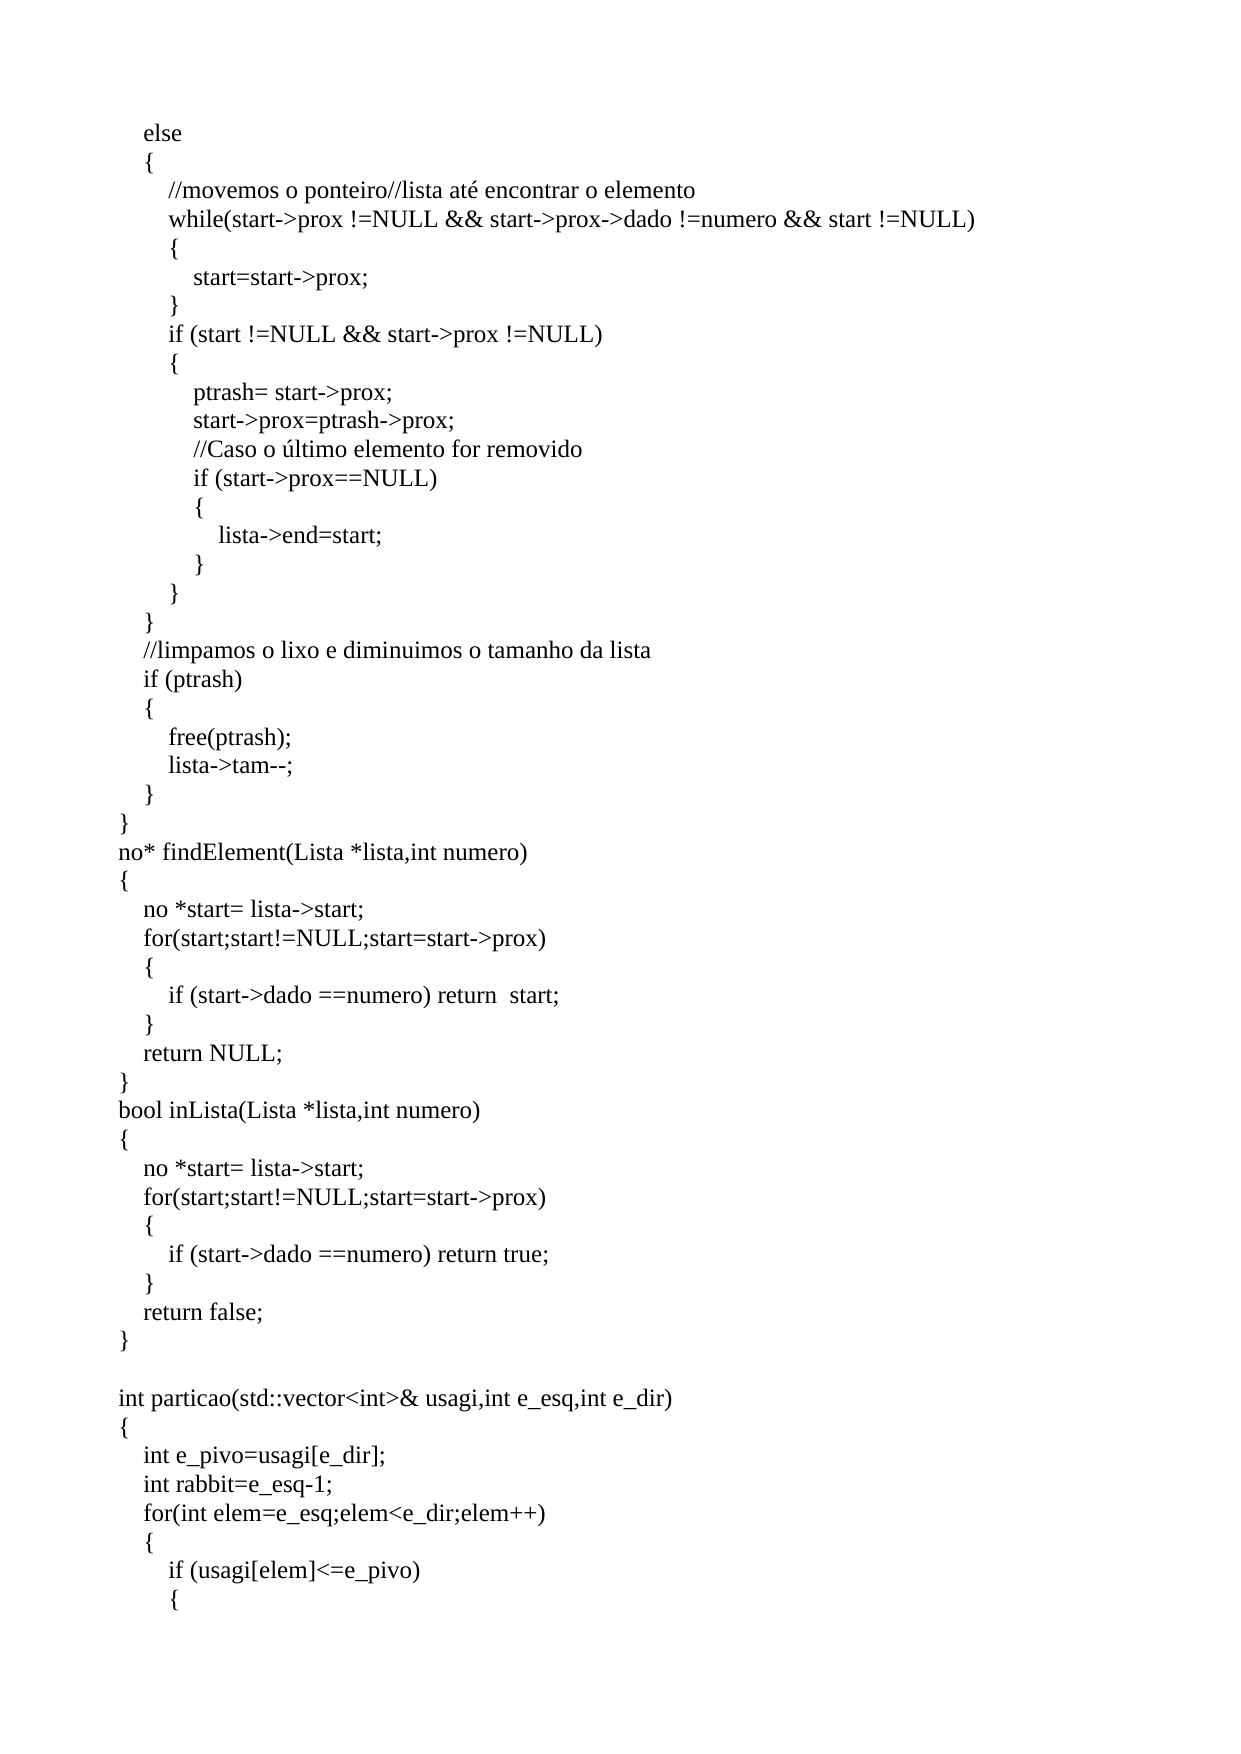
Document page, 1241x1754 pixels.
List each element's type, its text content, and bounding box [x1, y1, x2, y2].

text if (start !=NULL && start->prox !=NULL) [118, 319, 1122, 348]
text return false; [118, 1297, 1122, 1326]
text lista->tam--; [118, 751, 1122, 779]
text { [118, 233, 1122, 262]
text int particao(std::vector<int>& usagi,int e_esq,int e_dir) [118, 1383, 1122, 1412]
text { [118, 348, 1122, 377]
text free(ptrash); [118, 722, 1122, 751]
text { [118, 492, 1122, 521]
text { [118, 952, 1122, 981]
text if (start->prox==NULL) [118, 463, 1122, 492]
text ptrash= start->prox; [118, 377, 1122, 406]
text for(int elem=e_esq;elem<e_dir;elem++) [118, 1498, 1122, 1527]
text { [118, 1412, 1122, 1441]
text if (ptrash) [118, 664, 1122, 693]
text int e_pivo=usagi[e_dir]; [118, 1441, 1122, 1469]
text { [118, 693, 1122, 722]
text } [118, 779, 1122, 808]
text } [118, 291, 1122, 319]
text { [118, 1584, 1122, 1613]
text no* findElement(Lista *lista,int numero) [118, 837, 1122, 866]
text } [118, 549, 1122, 578]
text } [118, 1009, 1122, 1038]
text for(start;start!=NULL;start=start->prox) [118, 1182, 1122, 1211]
text } [118, 1268, 1122, 1297]
text } [118, 607, 1122, 636]
text { [118, 866, 1122, 894]
text start=start->prox; [118, 262, 1122, 291]
text { [118, 1527, 1122, 1556]
text { [118, 147, 1122, 176]
text //limpamos o lixo e diminuimos o tamanho da lista [118, 636, 1122, 664]
text if (start->dado ==numero) return start; [118, 981, 1122, 1009]
text { [118, 1211, 1122, 1239]
text //Caso o último elemento for removido [118, 434, 1122, 463]
text } [118, 808, 1122, 837]
text } [118, 1326, 1122, 1354]
text lista->end=start; [118, 521, 1122, 549]
text bool inLista(Lista *lista,int numero) [118, 1096, 1122, 1124]
text start->prox=ptrash->prox; [118, 406, 1122, 434]
text return NULL; [118, 1038, 1122, 1067]
text //movemos o ponteiro//lista até encontrar o elemento [118, 176, 1122, 204]
text else [118, 118, 1122, 147]
text no *start= lista->start; [118, 1153, 1122, 1182]
text no *start= lista->start; [118, 894, 1122, 923]
text int rabbit=e_esq-1; [118, 1469, 1122, 1498]
text for(start;start!=NULL;start=start->prox) [118, 923, 1122, 952]
text while(start->prox !=NULL && start->prox->dado !=numero && start !=NULL) [118, 204, 1122, 233]
text } [118, 578, 1122, 607]
text if (usagi[elem]<=e_pivo) [118, 1556, 1122, 1584]
text } [118, 1067, 1122, 1096]
text { [118, 1124, 1122, 1153]
text if (start->dado ==numero) return true; [118, 1239, 1122, 1268]
